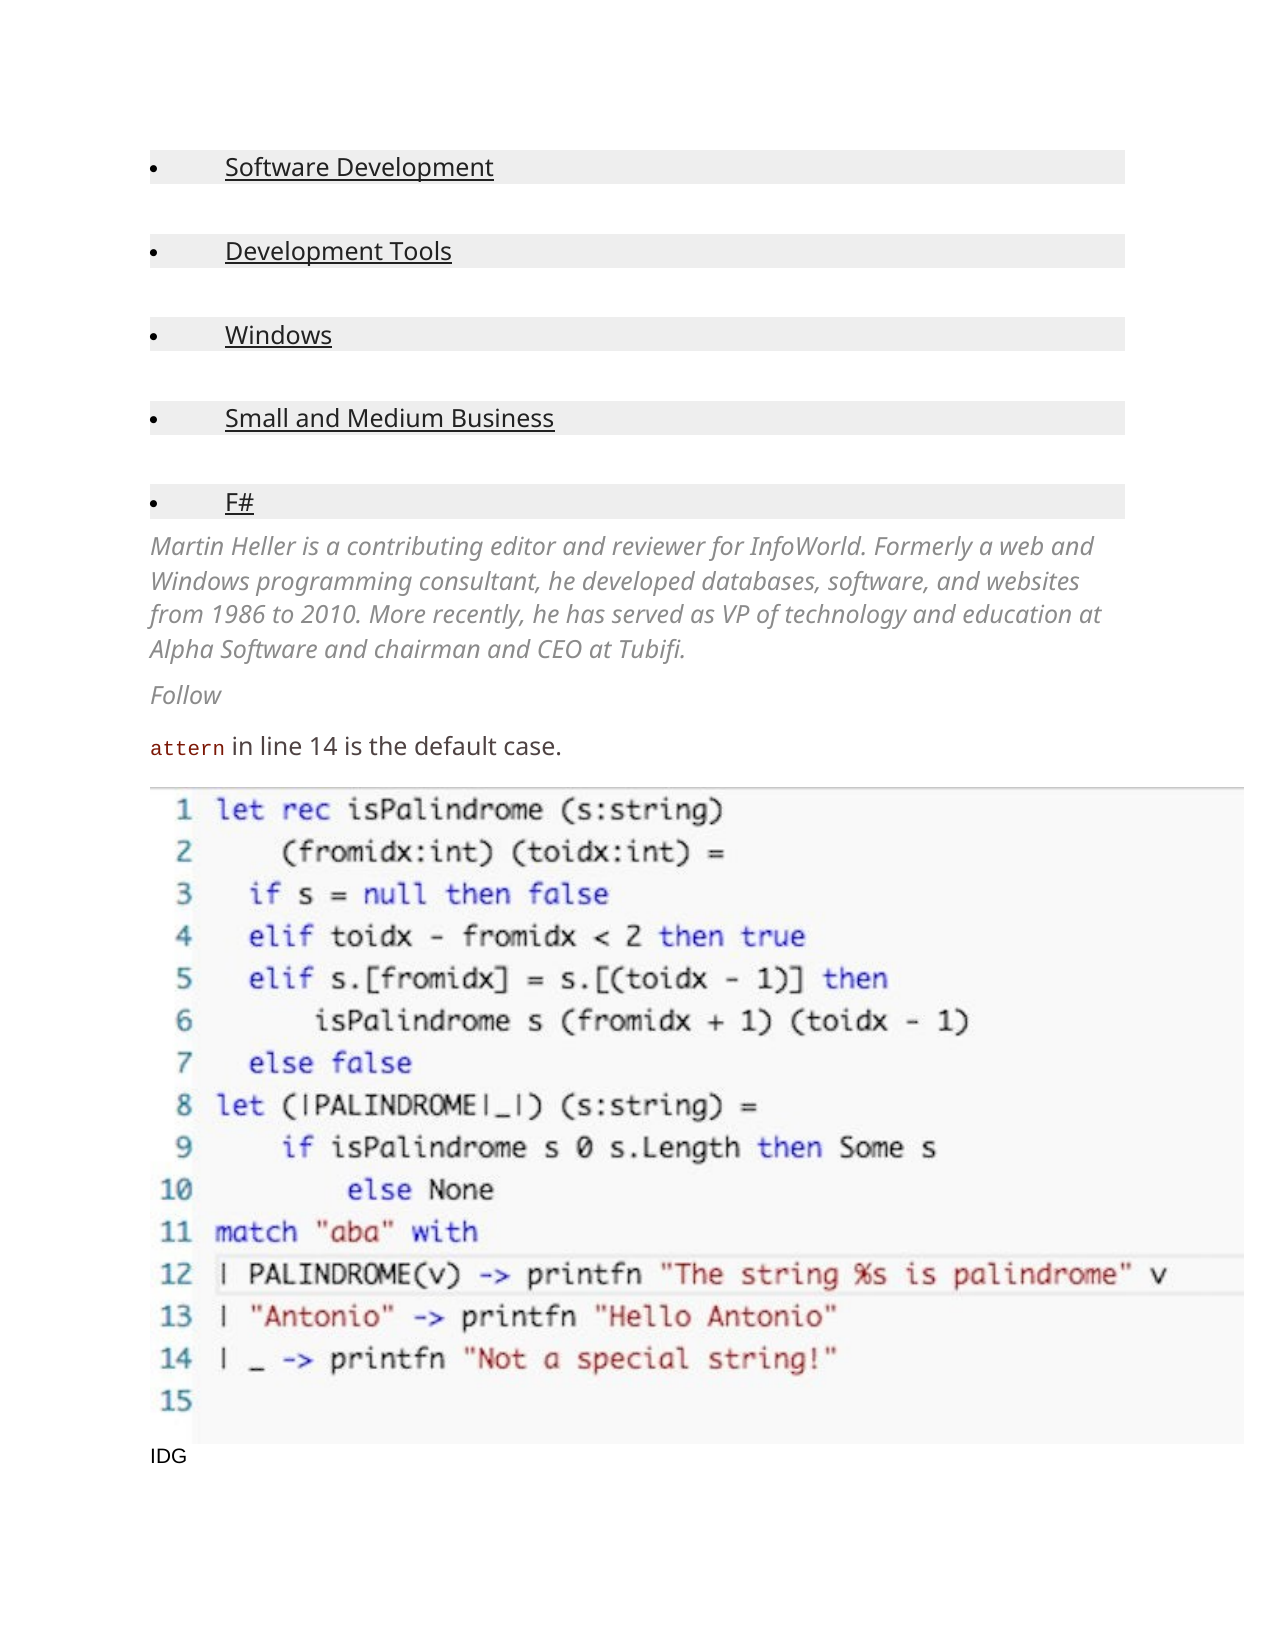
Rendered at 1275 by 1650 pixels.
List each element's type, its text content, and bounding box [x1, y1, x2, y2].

text Follow [150, 678, 1125, 712]
list Small and Medium Business [150, 401, 1125, 435]
list Software Development [150, 150, 1125, 184]
list Development Tools [150, 234, 1125, 268]
text IDG [150, 1444, 1125, 1468]
text attern in line 14 is the default case. [150, 728, 1125, 763]
text Martin Heller is a contributing editor and reviewer for InfoWorld. Formerly a web and Windows programming consultant, he developed databases, software, and websites from 1986 to 2010. More recently, he has served as VP of technology and education at Alpha Software and chairman and CEO at Tubifi. [150, 529, 1125, 665]
list F# [150, 484, 1125, 519]
list Windows [150, 317, 1125, 351]
